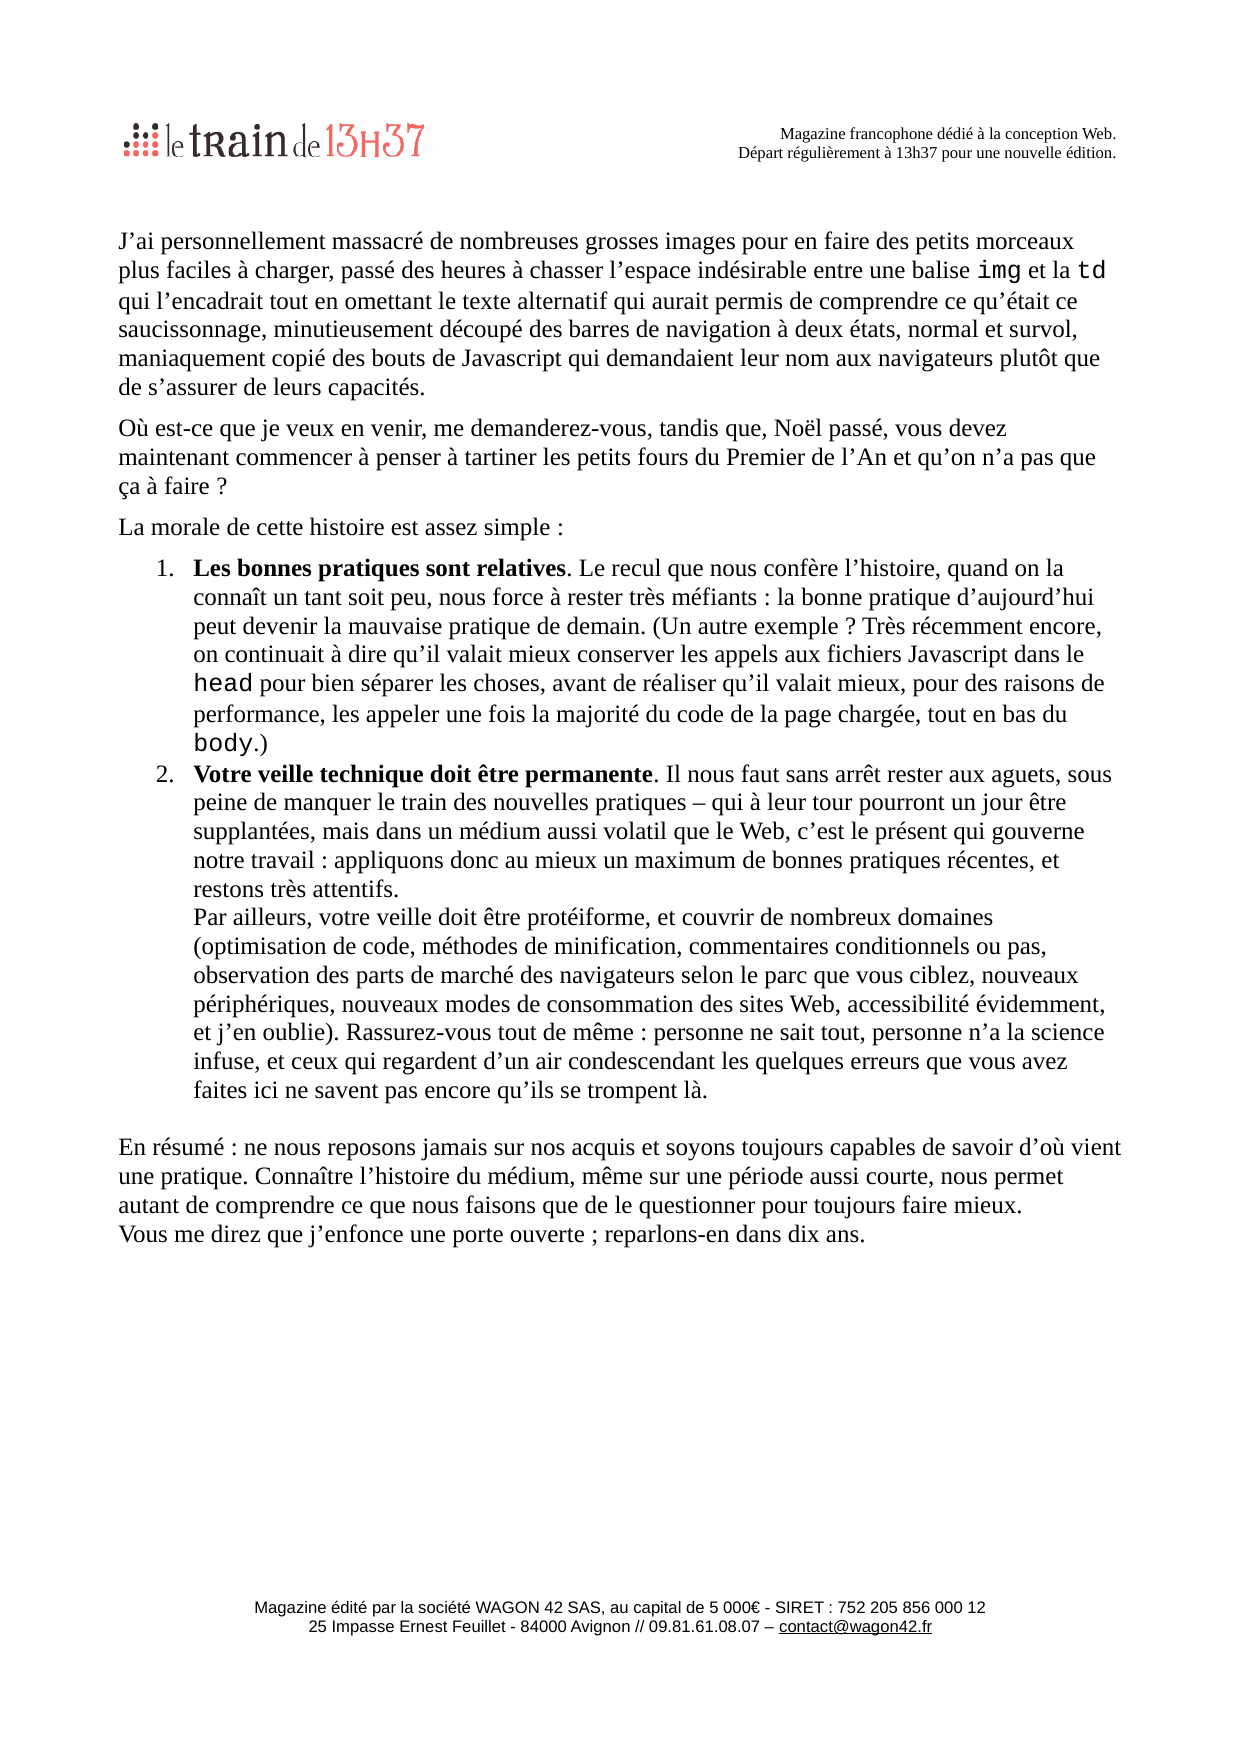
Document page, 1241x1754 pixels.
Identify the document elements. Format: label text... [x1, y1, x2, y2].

list Votre veille technique doit être permanente. Il nous faut sans arrêt rester aux aguets, sous peine de manquer le train des nouvelles pratiques – qui à leur tour pourront un jour être supplantées, mais dans un médium aussi volatil que le Web, c’est le présent qui gouverne notre travail : appliquons donc au mieux un maximum de bonnes pratiques récentes, et restons très attentifs. Par ailleurs, votre veille doit être protéiforme, et couvrir de nombreux domaines (optimisation de code, méthodes de minification, commentaires conditionnels ou pas, observation des parts de marché des navigateurs selon le parc que vous ciblez, nouveaux périphériques, nouveaux modes de consommation des sites Web, accessibilité évidemment, et j’en oublie). Rassurez-vous tout de même : personne ne sait tout, personne n’a la science infuse, et ceux qui regardent d’un air condescendant les quelques erreurs que vous avez faites ici ne savent pas encore qu’ils se trompent là. [156, 759, 1122, 1104]
picture [123, 123, 425, 157]
text En résumé : ne nous reposons jamais sur nos acquis et soyons toujours capables de savoir d’où vient une pratique. Connaître l’histoire du médium, même sur une période aussi courte, nous permet autant de comprendre ce que nous faisons que de le questionner pour toujours faire mieux. [118, 1132, 1122, 1219]
text J’ai personnellement massacré de nombreuses grosses images pour en faire des petits morceaux plus faciles à charger, passé des heures à chasser l’espace indésirable entre une balise img et la td qui l’encadrait tout en omettant le texte alternatif qui aurait permis de comprendre ce qu’était ce saucissonnage, minutieusement découpé des barres de navigation à deux états, normal et survol, maniaquement copié des bouts de Javascript qui demandaient leur nom aux navigateurs plutôt que de s’assurer de leurs capacités. [118, 226, 1122, 401]
text Où est-ce que je veux en venir, me demanderez-vous, tandis que, Noël passé, vous devez maintenant commencer à penser à tartiner les petits fours du Premier de l’An et qu’on n’a pas que ça à faire ? [118, 413, 1122, 499]
list Les bonnes pratiques sont relatives. Le recul que nous confère l’histoire, quand on la connaît un tant soit peu, nous force à rester très méfiants : la bonne pratique d’aujourd’hui peut devenir la mauvaise pratique de demain. (Un autre exemple ? Très récemment encore, on continuait à dire qu’il valait mieux conserver les appels aux fichiers Javascript dans le head pour bien séparer les choses, avant de réaliser qu’il valait mieux, pour des raisons de performance, les appeler une fois la majorité du code de la page chargée, tout en bas du body.) [156, 553, 1122, 759]
text Vous me direz que j’enfonce une porte ouverte ; reparlons-en dans dix ans. [118, 1219, 1122, 1247]
text La morale de cette histoire est assez simple : [118, 512, 1122, 541]
